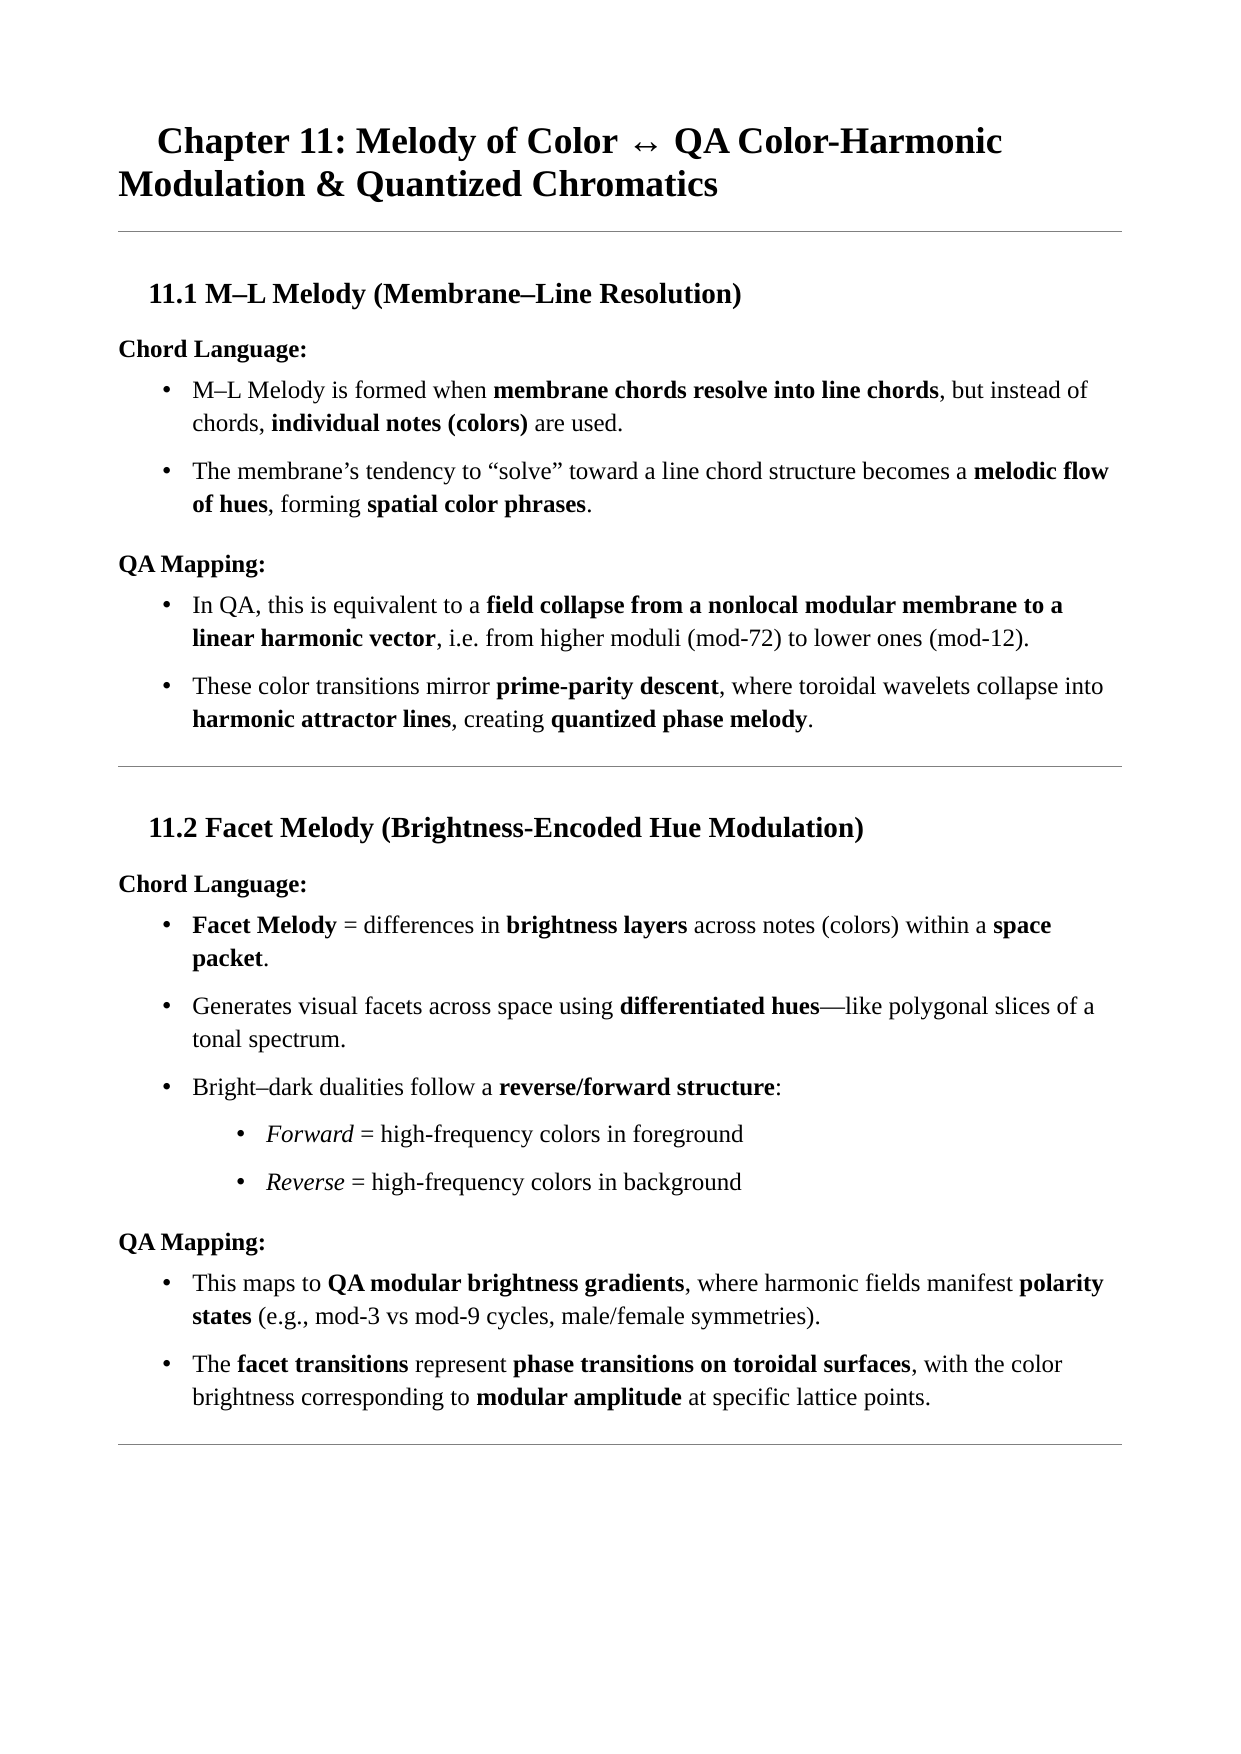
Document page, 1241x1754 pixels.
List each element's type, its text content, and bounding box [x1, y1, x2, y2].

subtitle QA Mapping: [118, 549, 1122, 578]
subtitle 🎼 Chapter 11: Melody of Color ↔ QA Color-Harmonic Modulation & Quantized Chromatics [118, 118, 1122, 204]
list The membrane’s tendency to “solve” toward a line chord structure becomes a melodic flow of hues, forming spatial color phrases. [162, 456, 1122, 518]
subtitle Chord Language: [118, 334, 1122, 363]
subtitle Chord Language: [118, 869, 1122, 898]
list In QA, this is equivalent to a field collapse from a nonlocal modular membrane to a linear harmonic vector, i.e. from higher moduli (mod-72) to lower ones (mod-12). [162, 591, 1122, 652]
list Bright–dark dualities follow a reverse/forward structure: [162, 1072, 1122, 1100]
subtitle 🎨 11.1 M–L Melody (Membrane–Line Resolution) [118, 276, 1122, 309]
list Forward = high-frequency colors in foreground [236, 1119, 1122, 1148]
subtitle QA Mapping: [118, 1227, 1122, 1256]
list This maps to QA modular brightness gradients, where harmonic fields manifest polarity states (e.g., mod-3 vs mod-9 cycles, male/female symmetries). [162, 1268, 1122, 1330]
subtitle ✨ 11.2 Facet Melody (Brightness-Encoded Hue Modulation) [118, 811, 1122, 844]
list The facet transitions represent phase transitions on toroidal surfaces, with the color brightness corresponding to modular amplitude at specific lattice points. [162, 1349, 1122, 1411]
list M–L Melody is formed when membrane chords resolve into line chords, but instead of chords, individual notes (colors) are used. [162, 376, 1122, 437]
list Generates visual facets across space using differentiated hues—like polygonal slices of a tonal spectrum. [162, 991, 1122, 1053]
list Facet Melody = differences in brightness layers across notes (colors) within a space packet. [162, 910, 1122, 972]
list Reverse = high-frequency colors in background [236, 1167, 1122, 1196]
list These color transitions mirror prime-parity descent, where toroidal wavelets collapse into harmonic attractor lines, creating quantized phase melody. [162, 671, 1122, 733]
